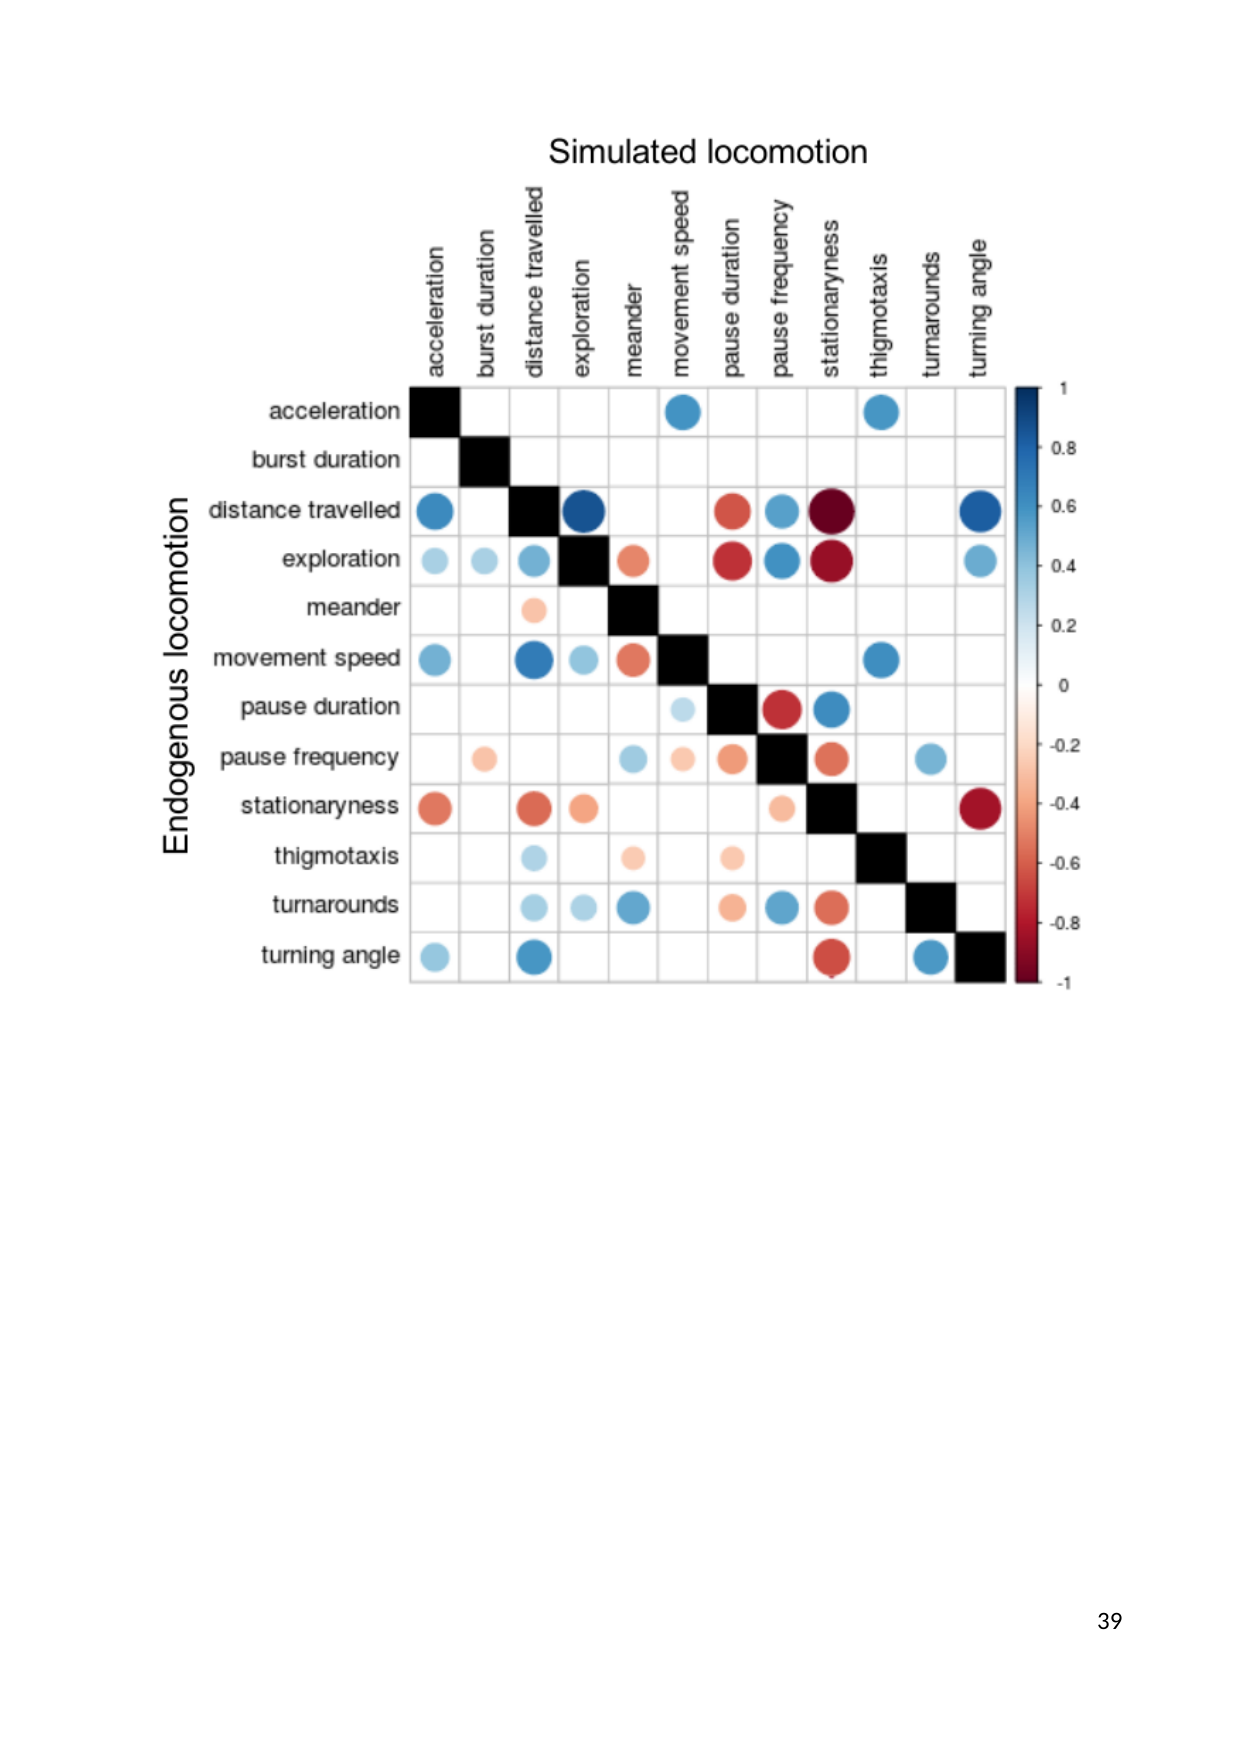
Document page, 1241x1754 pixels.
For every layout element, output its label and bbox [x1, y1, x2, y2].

picture [142, 118, 1099, 1010]
